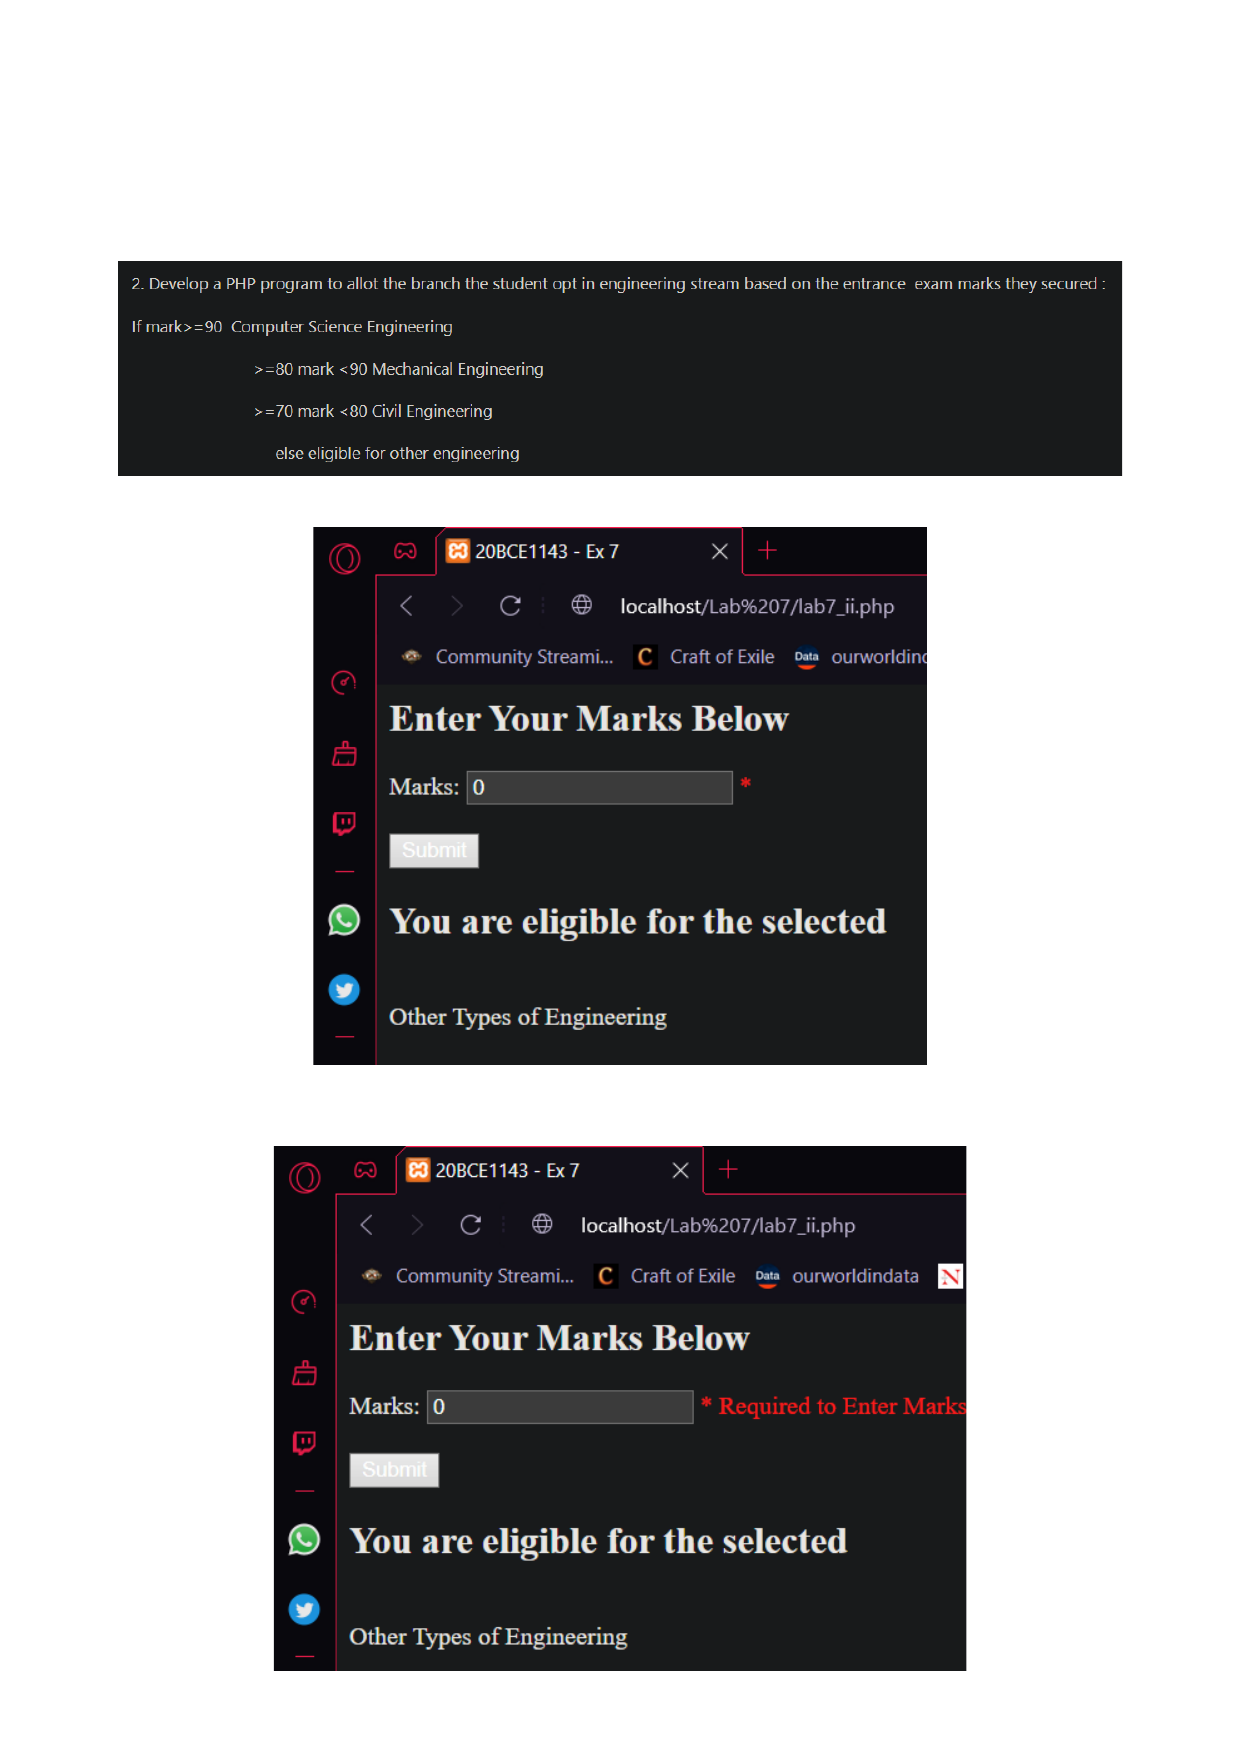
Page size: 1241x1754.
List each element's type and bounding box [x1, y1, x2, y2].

picture [118, 261, 1123, 476]
picture [313, 527, 927, 1065]
picture [273, 1146, 967, 1671]
